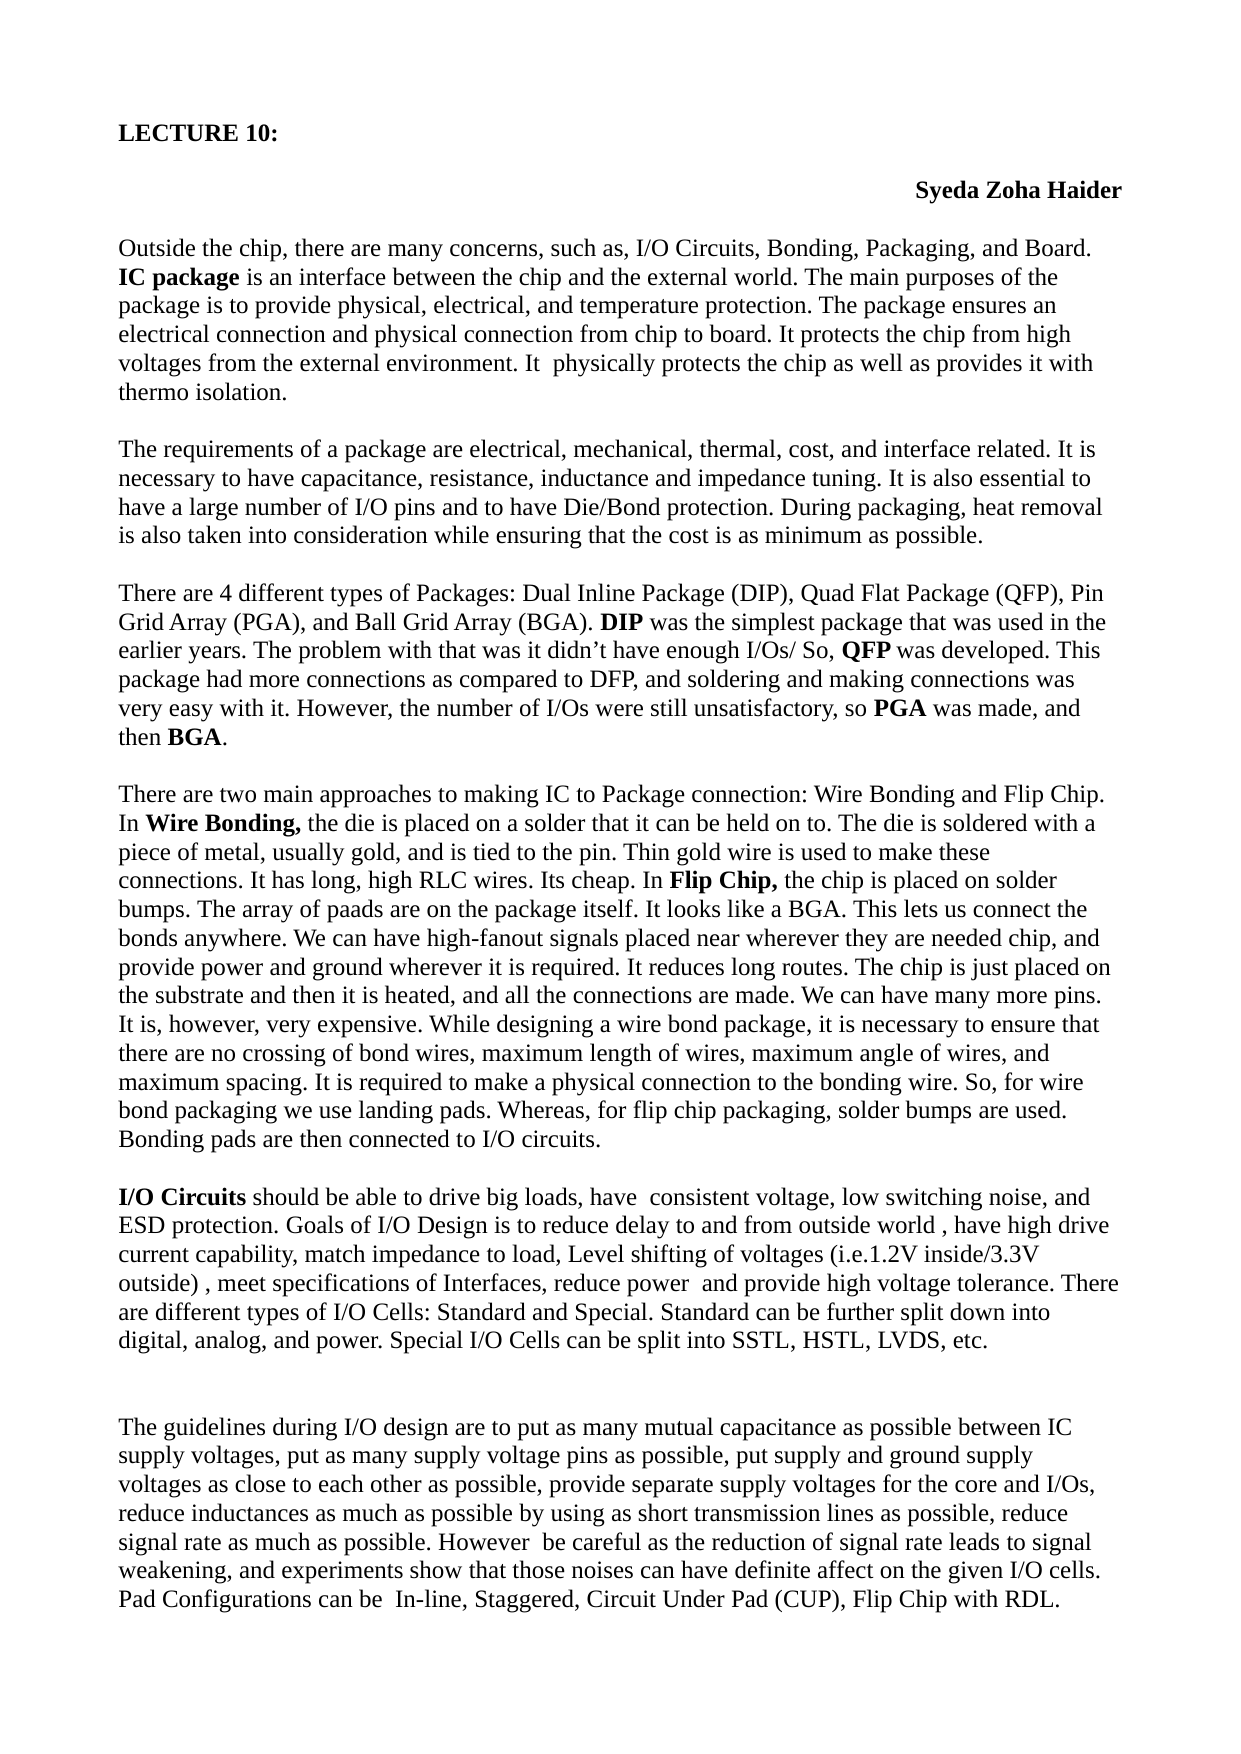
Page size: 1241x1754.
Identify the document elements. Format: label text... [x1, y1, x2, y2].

text There are 4 different types of Packages: Dual Inline Package (DIP), Quad Flat Package (QFP), Pin Grid Array (PGA), and Ball Grid Array (BGA). DIP was the simplest package that was used in the earlier years. The problem with that was it didn’t have enough I/Os/ So, QFP was developed. This package had more connections as compared to DFP, and soldering and making connections was very easy with it. However, the number of I/Os were still unsatisfactory, so PGA was made, and then BGA. [118, 578, 1122, 751]
text In Wire Bonding, the die is placed on a solder that it can be held on to. The die is soldered with a piece of metal, usually gold, and is tied to the pin. Thin gold wire is used to make these connections. It has long, high RLC wires. Its cheap. In Flip Chip, the chip is placed on solder bumps. The array of paads are on the package itself. It looks like a BGA. This lets us connect the bonds anywhere. We can have high-fanout signals placed near wherever they are needed chip, and provide power and ground wherever it is required. It reduces long routes. The chip is just placed on the substrate and then it is heated, and all the connections are made. We can have many more pins. It is, however, very expensive. While designing a wire bond package, it is necessary to ensure that there are no crossing of bond wires, maximum length of wires, maximum angle of wires, and maximum spacing. It is required to make a physical connection to the bonding wire. So, for wire bond packaging we use landing pads. Whereas, for flip chip packaging, solder bumps are used. Bonding pads are then connected to I/O circuits. [118, 808, 1122, 1153]
text Outside the chip, there are many concerns, such as, I/O Circuits, Bonding, Packaging, and Board. IC package is an interface between the chip and the external world. The main purposes of the package is to provide physical, electrical, and temperature protection. The package ensures an electrical connection and physical connection from chip to board. It protects the chip from high voltages from the external environment. It physically protects the chip as well as provides it with thermo isolation. [118, 233, 1122, 406]
text LECTURE 10: [118, 118, 1122, 147]
text Syeda Zoha Haider [118, 176, 1122, 204]
text The requirements of a package are electrical, mechanical, thermal, cost, and interface related. It is necessary to have capacitance, resistance, inductance and impedance tuning. It is also essential to have a large number of I/O pins and to have Die/Bond protection. During packaging, heat removal is also taken into consideration while ensuring that the cost is as minimum as possible. [118, 434, 1122, 549]
text There are two main approaches to making IC to Package connection: Wire Bonding and Flip Chip. [118, 779, 1122, 808]
text I/O Circuits should be able to drive big loads, have consistent voltage, low switching noise, and ESD protection. Goals of I/O Design is to reduce delay to and from outside world , have high drive current capability, match impedance to load, Level shifting of voltages (i.e.1.2V inside/3.3V outside) , meet specifications of Interfaces, reduce power and provide high voltage tolerance. There are different types of I/O Cells: Standard and Special. Standard can be further split down into digital, analog, and power. Special I/O Cells can be split into SSTL, HSTL, LVDS, etc. [118, 1182, 1122, 1354]
text The guidelines during I/O design are to put as many mutual capacitance as possible between IC supply voltages, put as many supply voltage pins as possible, put supply and ground supply voltages as close to each other as possible, provide separate supply voltages for the core and I/Os, reduce inductances as much as possible by using as short transmission lines as possible, reduce signal rate as much as possible. However be careful as the reduction of signal rate leads to signal weakening, and experiments show that those noises can have definite affect on the given I/O cells. Pad Configurations can be In-line, Staggered, Circuit Under Pad (CUP), Flip Chip with RDL. [118, 1412, 1122, 1613]
